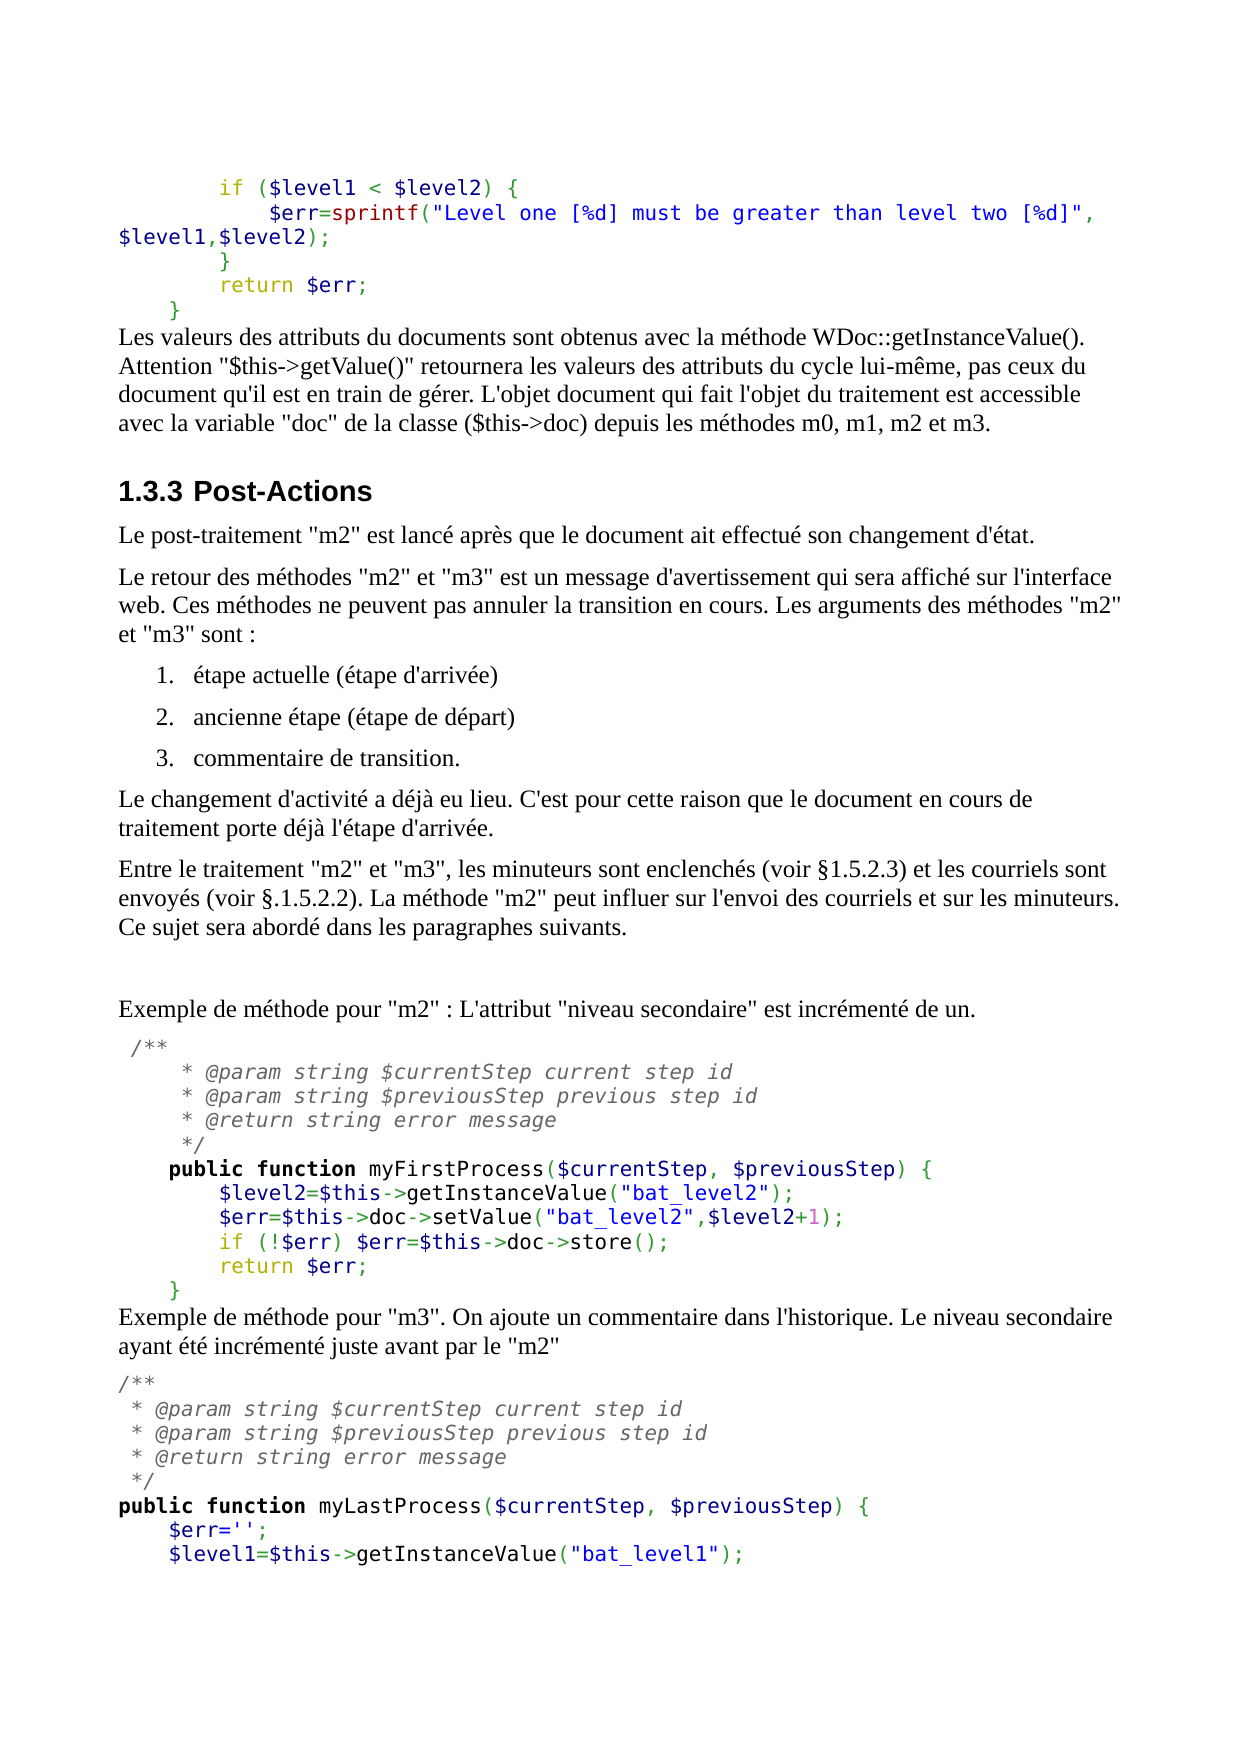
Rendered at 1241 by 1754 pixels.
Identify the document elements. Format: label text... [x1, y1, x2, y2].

subtitle Post-Actions [118, 474, 1122, 508]
text Exemple de méthode pour "m3". On ajoute un commentaire dans l'historique. Le niveau secondaire ayant été incrémenté juste avant par le "m2" [118, 1302, 1122, 1360]
text $err=''; [118, 1518, 1122, 1542]
text * @param string $currentStep current step id [118, 1060, 1122, 1084]
text Les valeurs des attributs du documents sont obtenus avec la méthode WDoc::getInstanceValue(). Attention "$this->getValue()" retournera les valeurs des attributs du cycle lui-même, pas ceux du document qu'il est en train de gérer. L'objet document qui fait l'objet du traitement est accessible avec la variable "doc" de la classe ($this->doc) depuis les méthodes m0, m1, m2 et m3. [118, 322, 1122, 437]
text Entre le traitement "m2" et "m3", les minuteurs sont enclenchés (voir §1.5.2.3) et les courriels sont envoyés (voir §.1.5.2.2). La méthode "m2" peut influer sur l'envoi des courriels et sur les minuteurs. Ce sujet sera abordé dans les paragraphes suivants. [118, 854, 1122, 941]
list commentaire de transition. [156, 743, 1122, 772]
text public function myLastProcess($currentStep, $previousStep) { [118, 1494, 1122, 1518]
text } [118, 298, 1122, 322]
text * @param string $currentStep current step id [118, 1397, 1122, 1421]
text * @return string error message [118, 1108, 1122, 1133]
text } [118, 249, 1122, 273]
text /** [118, 1372, 1122, 1397]
text if (!$err) $err=$this->doc->store(); [118, 1230, 1122, 1254]
text return $err; [118, 273, 1122, 298]
text $level1=$this->getInstanceValue("bat_level1"); [118, 1542, 1122, 1567]
text * @return string error message [118, 1445, 1122, 1469]
text $err=sprintf("Level one [%d] must be greater than level two [%d]", $level1,$level2); [118, 201, 1122, 249]
list étape actuelle (étape d'arrivée) [156, 661, 1122, 689]
text */ [118, 1133, 1122, 1157]
text $err=$this->doc->setValue("bat_level2",$level2+1); [118, 1205, 1122, 1230]
text Le changement d'activité a déjà eu lieu. C'est pour cette raison que le document en cours de traitement porte déjà l'étape d'arrivée. [118, 784, 1122, 842]
text Le retour des méthodes "m2" et "m3" est un message d'avertissement qui sera affiché sur l'interface web. Ces méthodes ne peuvent pas annuler la transition en cours. Les arguments des méthodes "m2" et "m3" sont : [118, 562, 1122, 648]
text public function myFirstProcess($currentStep, $previousStep) { [118, 1157, 1122, 1181]
text if ($level1 < $level2) { [118, 176, 1122, 201]
text */ [118, 1469, 1122, 1494]
text Le post-traitement "m2" est lancé après que le document ait effectué son changement d'état. [118, 521, 1122, 549]
text Exemple de méthode pour "m2" : L'attribut "niveau secondaire" est incrémenté de un. [118, 994, 1122, 1023]
text return $err; [118, 1254, 1122, 1278]
text * @param string $previousStep previous step id [118, 1084, 1122, 1108]
text } [118, 1278, 1122, 1302]
text /** [118, 1036, 1122, 1060]
list ancienne étape (étape de départ) [156, 702, 1122, 731]
text $level2=$this->getInstanceValue("bat_level2"); [118, 1181, 1122, 1205]
text * @param string $previousStep previous step id [118, 1421, 1122, 1445]
